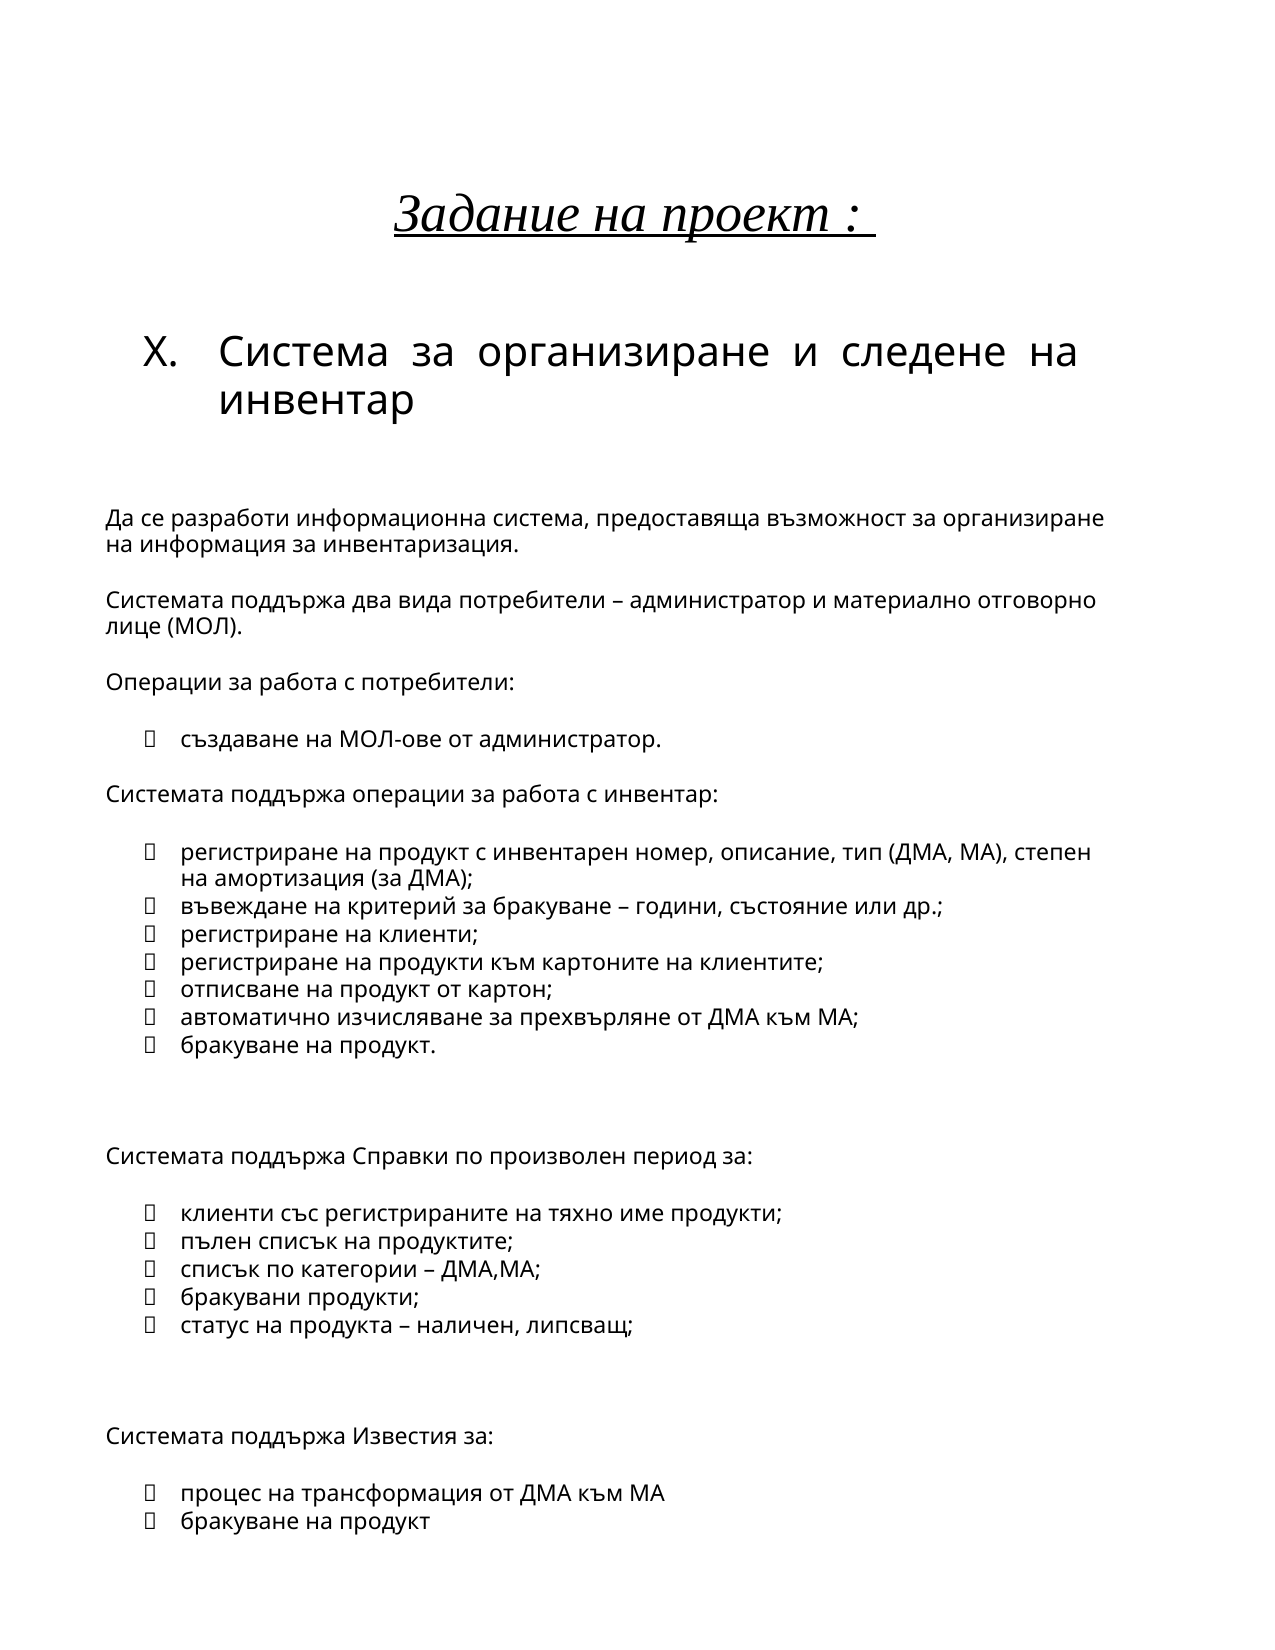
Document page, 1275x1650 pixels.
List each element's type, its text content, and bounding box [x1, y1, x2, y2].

text Задание на проект : [118, 180, 1157, 243]
